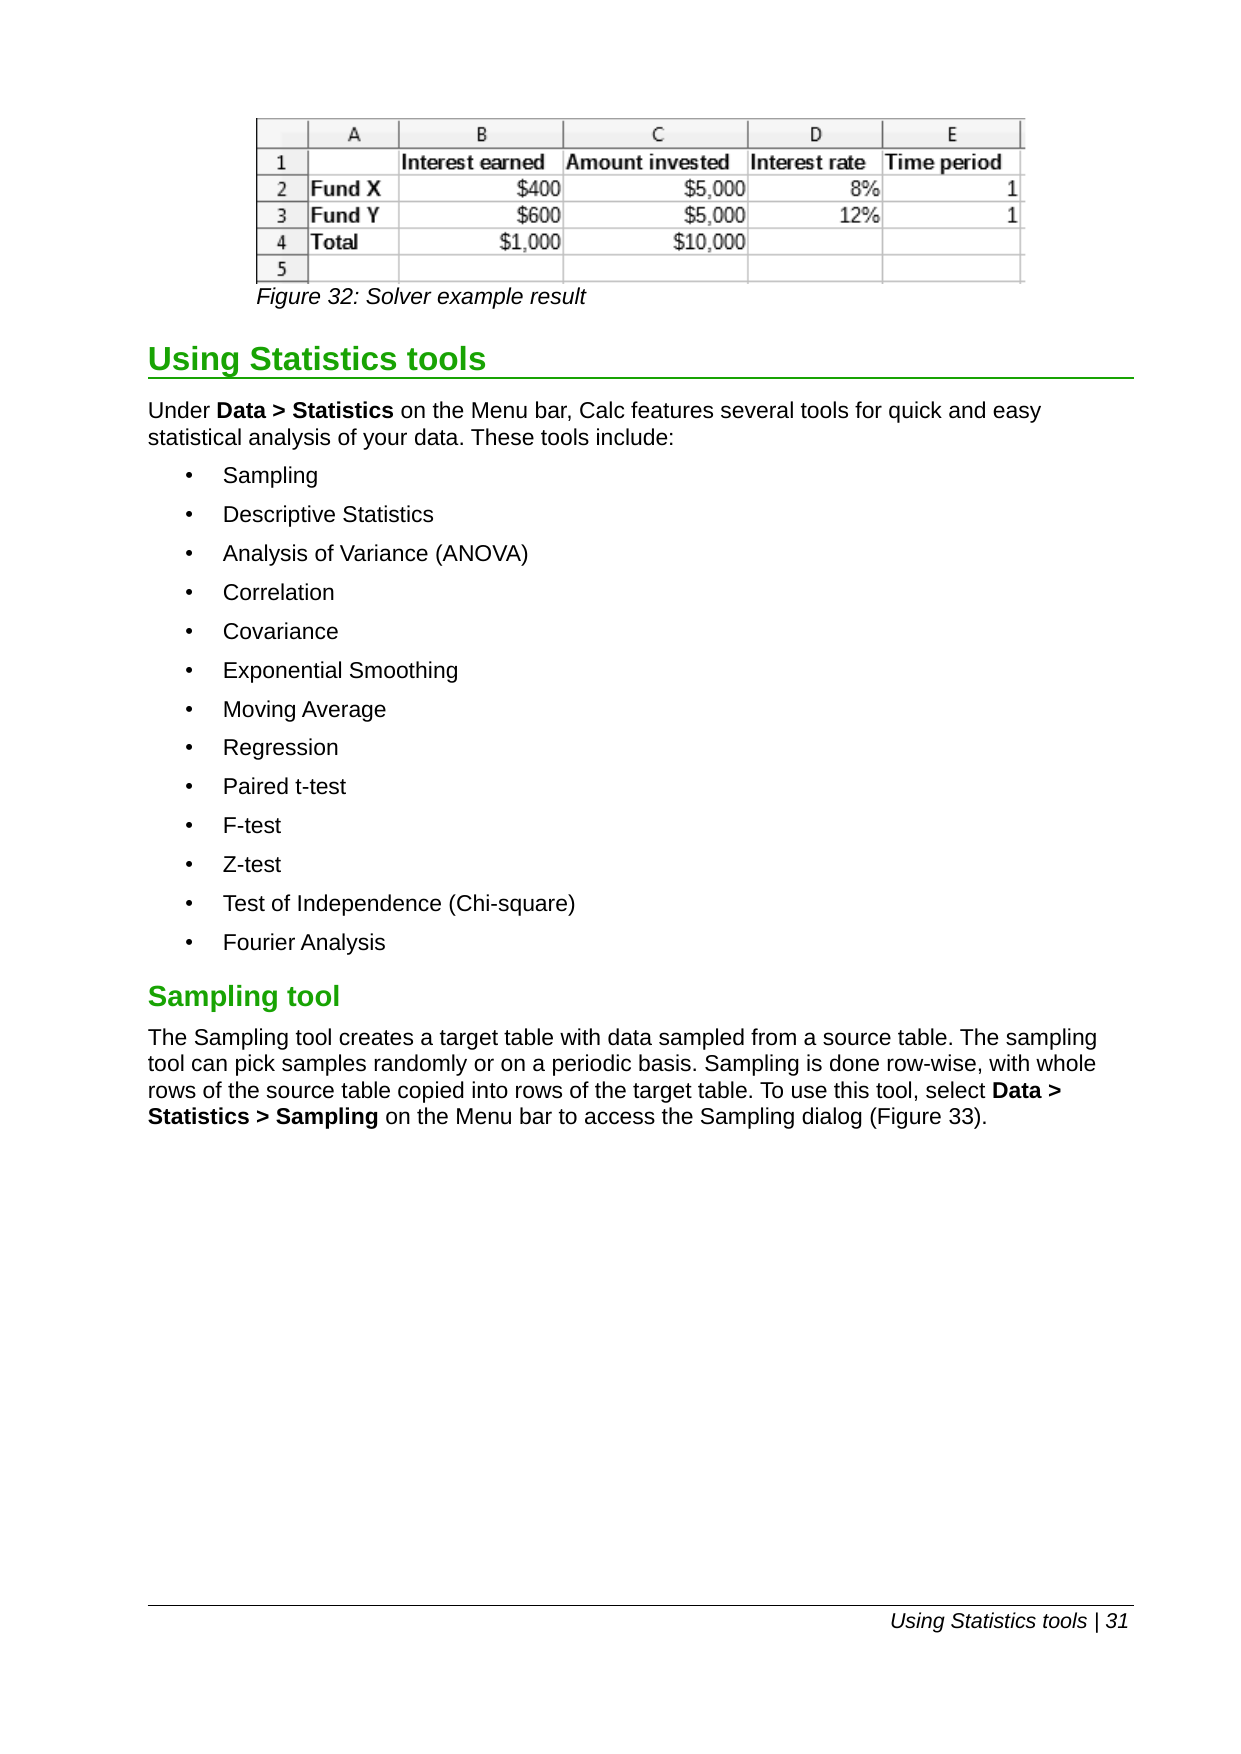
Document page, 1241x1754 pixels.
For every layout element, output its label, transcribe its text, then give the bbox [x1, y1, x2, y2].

list Z-test [185, 851, 1134, 877]
text The Sampling tool creates a target table with data sampled from a source table. The sampling tool can pick samples randomly or on a periodic basis. Sampling is done row-wise, with whole rows of the source table copied into rows of the target table. To use this tool, select Data > Statistics > Sampling on the Menu bar to access the Sampling dialog (Figure 33). [148, 1024, 1134, 1129]
list Fourier Analysis [185, 929, 1134, 955]
text Figure 32: Solver example result [256, 284, 1026, 309]
list Descriptive Statistics [185, 501, 1134, 528]
list Moving Average [185, 696, 1134, 722]
list Regression [185, 734, 1134, 761]
subtitle Sampling tool [148, 979, 1134, 1012]
list Paired t-test [185, 773, 1134, 799]
list Sampling [185, 462, 1134, 489]
list F-test [185, 812, 1134, 838]
list Analysis of Variance (ANOVA) [185, 540, 1134, 566]
list Correlation [185, 579, 1134, 605]
list Covariance [185, 618, 1134, 644]
picture [256, 118, 1026, 284]
text Under Data > Statistics on the Menu bar, Calc features several tools for quick and easy statistical analysis of your data. These tools include: [148, 397, 1134, 450]
list Test of Independence (Chi-square) [185, 890, 1134, 916]
list Exponential Smoothing [185, 657, 1134, 683]
subtitle Using Statistics tools [148, 339, 1134, 377]
